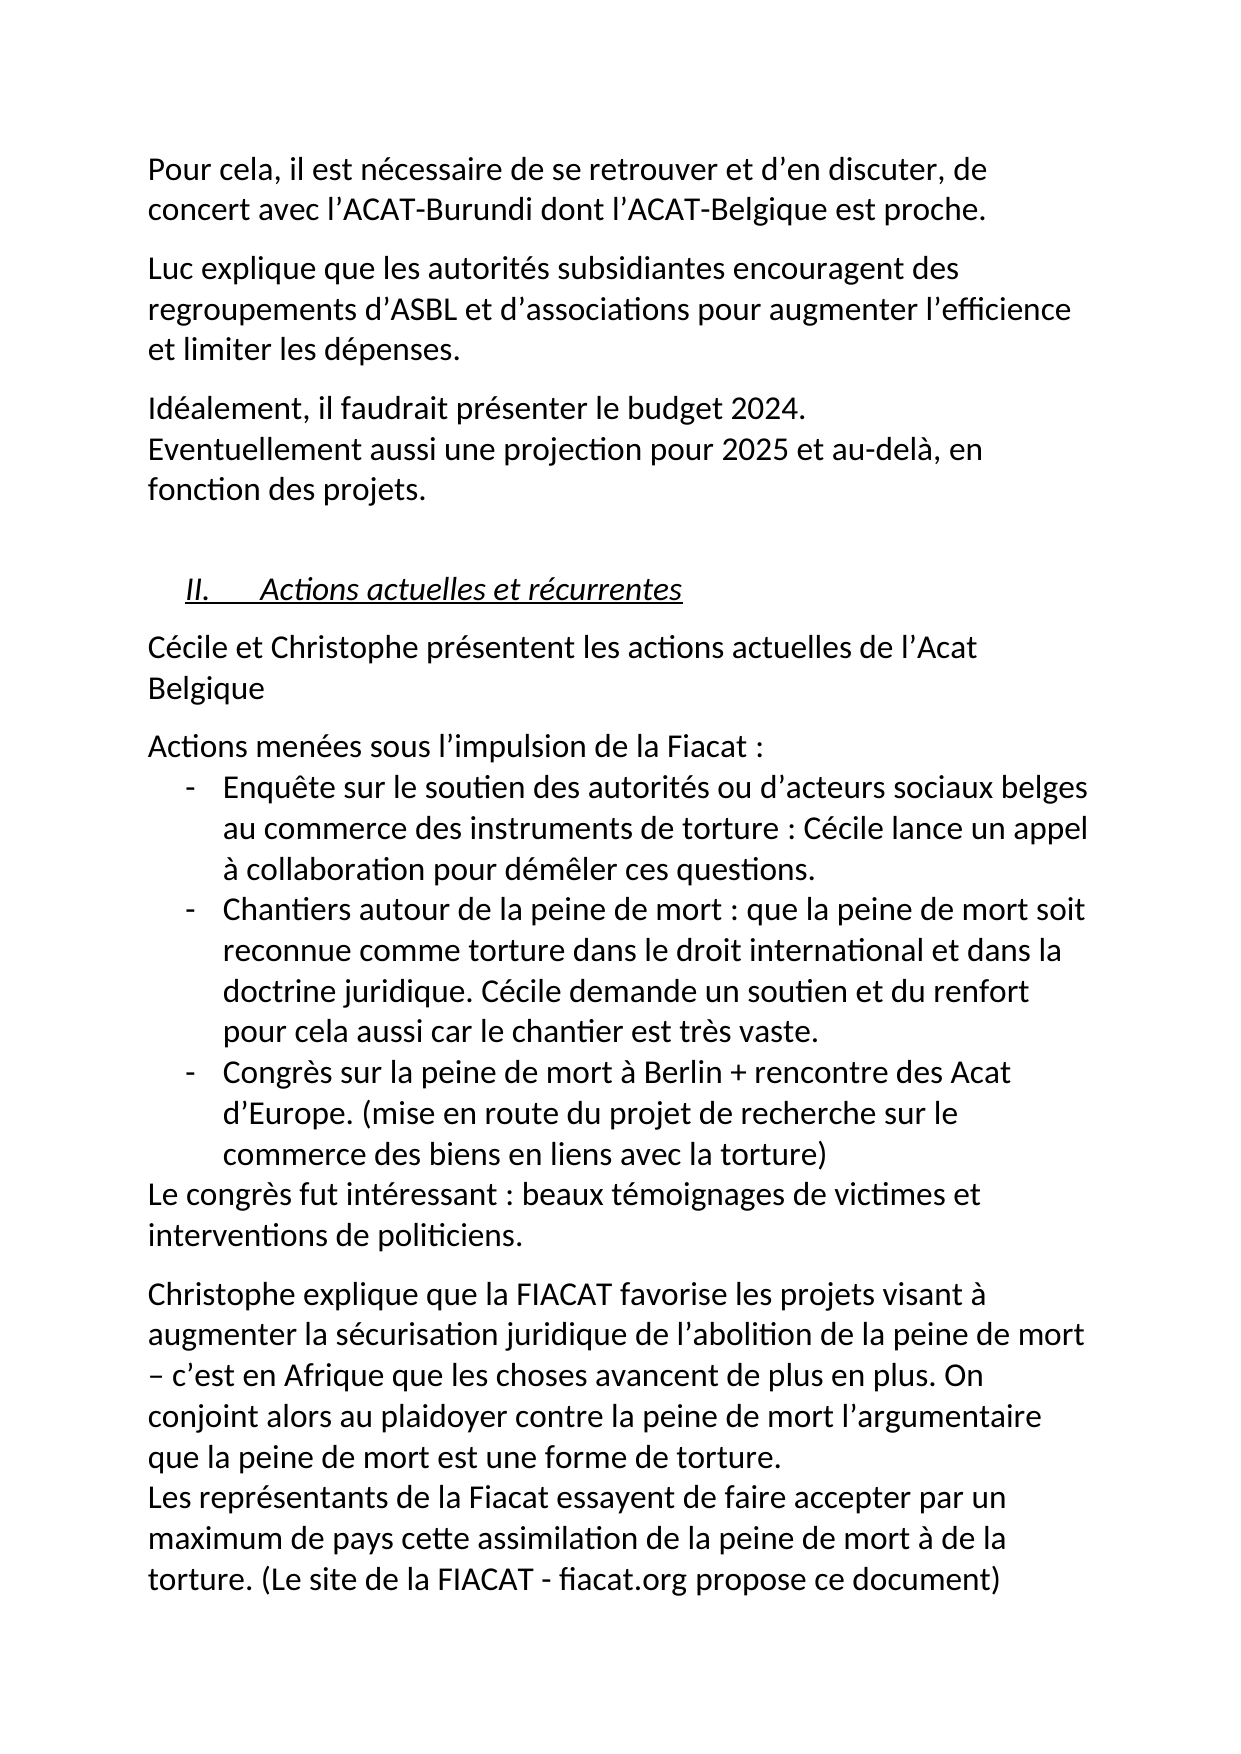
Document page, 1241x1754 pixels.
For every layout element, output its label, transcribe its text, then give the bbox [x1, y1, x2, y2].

list Actions actuelles et récurrentes [185, 568, 1093, 608]
text Les représentants de la Fiacat essayent de faire accepter par un maximum de pays cette assimilation de la peine de mort à de la torture. (Le site de la FIACAT - fiacat.org propose ce document) [148, 1476, 1093, 1598]
text Luc explique que les autorités subsidiantes encouragent des regroupements d’ASBL et d’associations pour augmenter l’efficience et limiter les dépenses. [148, 247, 1093, 369]
list Chantiers autour de la peine de mort : que la peine de mort soit reconnue comme torture dans le droit international et dans la doctrine juridique. Cécile demande un soutien et du renfort pour cela aussi car le chantier est très vaste. [185, 888, 1093, 1051]
text Pour cela, il est nécessaire de se retrouver et d’en discuter, de concert avec l’ACAT-Burundi dont l’ACAT-Belgique est proche. [148, 148, 1093, 229]
text Christophe explique que la FIACAT favorise les projets visant à augmenter la sécurisation juridique de l’abolition de la peine de mort – c’est en Afrique que les choses avancent de plus en plus. On conjoint alors au plaidoyer contre la peine de mort l’argumentaire que la peine de mort est une forme de torture. [148, 1273, 1093, 1476]
list Congrès sur la peine de mort à Berlin + rencontre des Acat d’Europe. (mise en route du projet de recherche sur le commerce des biens en liens avec la torture) [185, 1051, 1093, 1173]
text Cécile et Christophe présentent les actions actuelles de l’Acat Belgique [148, 626, 1093, 708]
text Idéalement, il faudrait présenter le budget 2024. [148, 387, 1093, 428]
text Actions menées sous l’impulsion de la Fiacat : [148, 725, 1093, 766]
list Enquête sur le soutien des autorités ou d’acteurs sociaux belges au commerce des instruments de torture : Cécile lance un appel à collaboration pour démêler ces questions. [185, 766, 1093, 888]
text Le congrès fut intéressant : beaux témoignages de victimes et interventions de politiciens. [148, 1173, 1093, 1255]
text Eventuellement aussi une projection pour 2025 et au-delà, en fonction des projets. [148, 428, 1093, 509]
